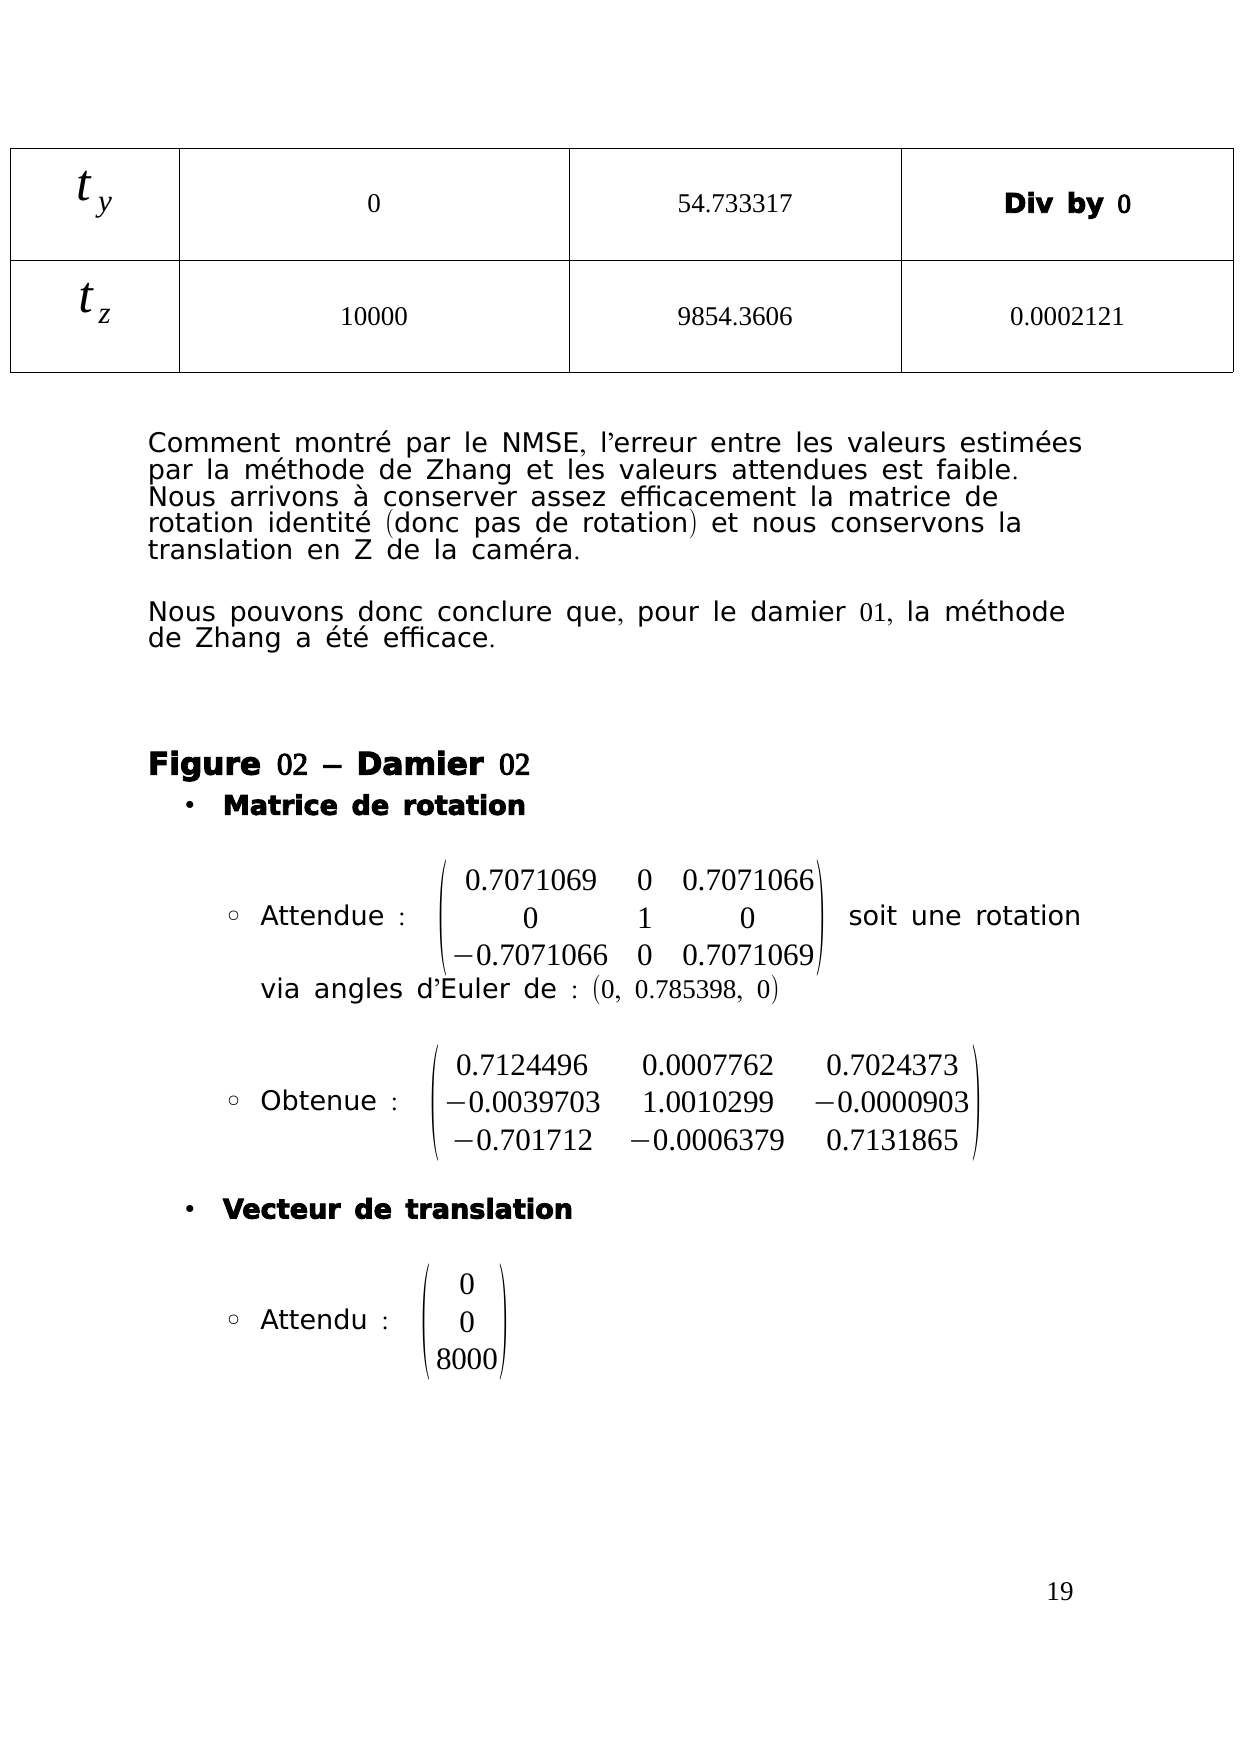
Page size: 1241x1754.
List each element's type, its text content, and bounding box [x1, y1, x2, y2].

table_cell 10000 [180, 261, 569, 372]
table_cell 0.0002121 [902, 261, 1233, 372]
list Attendue : soit une rotation via angles d’Euler de : (0, 0.785398, 0) [223, 858, 1093, 1005]
list Obtenue : [223, 1042, 1093, 1162]
table_cell [11, 149, 179, 260]
list Matrice de rotation [185, 796, 1093, 821]
table_cell Div by 0 [902, 149, 1233, 260]
list Vecteur de translation [185, 1200, 1093, 1224]
text Figure 02 – Damier 02 [148, 753, 1093, 781]
text Nous pouvons donc conclure que, pour le damier 01, la méthode de Zhang a été efficace. [148, 602, 1093, 653]
table_cell [11, 261, 179, 372]
table_cell 54.733317 [570, 149, 901, 260]
list Attendu : [223, 1262, 1093, 1382]
text Comment montré par le NMSE, l’erreur entre les valeurs estimées par la méthode de Zhang et les valeurs attendues est faible. Nous arrivons à conserver assez efficacement la matrice de rotation identité (donc pas de rotation) et nous conservons la translation en Z de la caméra. [148, 434, 1093, 565]
table_cell 9854.3606 [570, 261, 901, 372]
table_cell 0 [180, 149, 569, 260]
